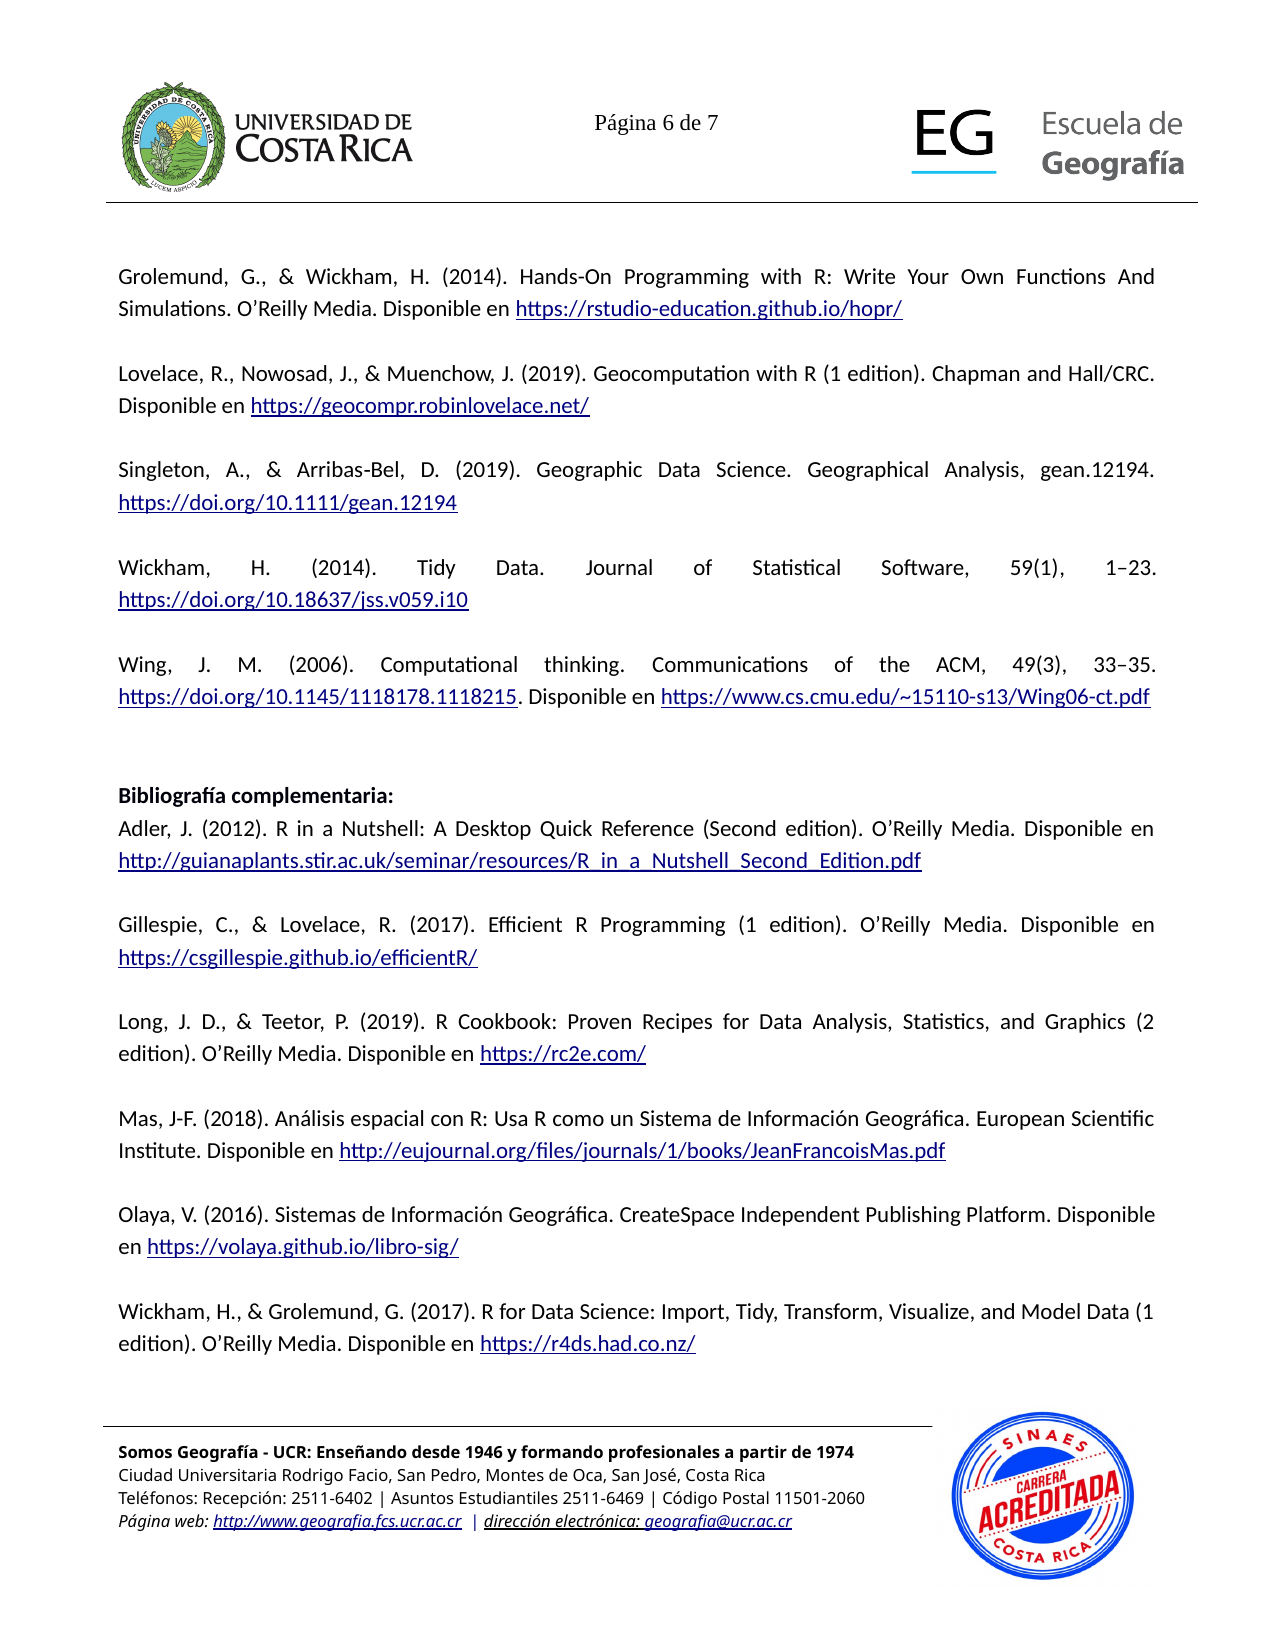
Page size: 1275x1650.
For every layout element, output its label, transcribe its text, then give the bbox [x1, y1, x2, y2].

picture [118, 76, 417, 197]
text Long, J. D., & Teetor, P. (2019). R Cookbook: Proven Recipes for Data Analysis, Statistics, and Graphics (2 edition). O’Reilly Media. Disponible en https://rc2e.com/ [118, 1007, 1157, 1067]
text Wing, J. M. (2006). Computational thinking. Communications of the ACM, 49(3), 33–35. https://doi.org/10.1145/1118178.1118215. Disponible en https://www.cs.cmu.edu/~15110-s13/Wing06-ct.pdf [118, 650, 1157, 710]
text Wickham, H. (2014). Tidy Data. Journal of Statistical Software, 59(1), 1–23. https://doi.org/10.18637/jss.v059.i10 [118, 553, 1157, 613]
text Mas, J-F. (2018). Análisis espacial con R: Usa R como un Sistema de Información Geográfica. European Scientific Institute. Disponible en http://eujournal.org/files/journals/1/books/JeanFrancoisMas.pdf [118, 1104, 1157, 1164]
text Lovelace, R., Nowosad, J., & Muenchow, J. (2019). Geocomputation with R (1 edition). Chapman and Hall/CRC. Disponible en https://geocompr.robinlovelace.net/ [118, 359, 1157, 419]
text Bibliografía complementaria: [118, 779, 1157, 809]
text Wickham, H., & Grolemund, G. (2017). R for Data Science: Import, Tidy, Transform, Visualize, and Model Data (1 edition). O’Reilly Media. Disponible en https://r4ds.had.co.nz/ [118, 1297, 1157, 1357]
text Adler, J. (2012). R in a Nutshell: A Desktop Quick Reference (Second edition). O’Reilly Media. Disponible en http://guianaplants.stir.ac.uk/seminar/resources/R_in_a_Nutshell_Second_Edition.pdf [118, 814, 1157, 874]
text Singleton, A., & Arribas‐Bel, D. (2019). Geographic Data Science. Geographical Analysis, gean.12194. https://doi.org/10.1111/gean.12194 [118, 455, 1157, 516]
text Grolemund, G., & Wickham, H. (2014). Hands-On Programming with R: Write Your Own Functions And Simulations. O’Reilly Media. Disponible en https://rstudio-education.github.io/hopr/ [118, 262, 1157, 322]
text Gillespie, C., & Lovelace, R. (2017). Efficient R Programming (1 edition). O’Reilly Media. Disponible en https://csgillespie.github.io/efficientR/ [118, 911, 1157, 971]
text Olaya, V. (2016). Sistemas de Información Geográfica. CreateSpace Independent Publishing Platform. Disponible en https://volaya.github.io/libro-sig/ [118, 1200, 1157, 1260]
picture [932, 1406, 1156, 1587]
picture [887, 66, 1208, 216]
